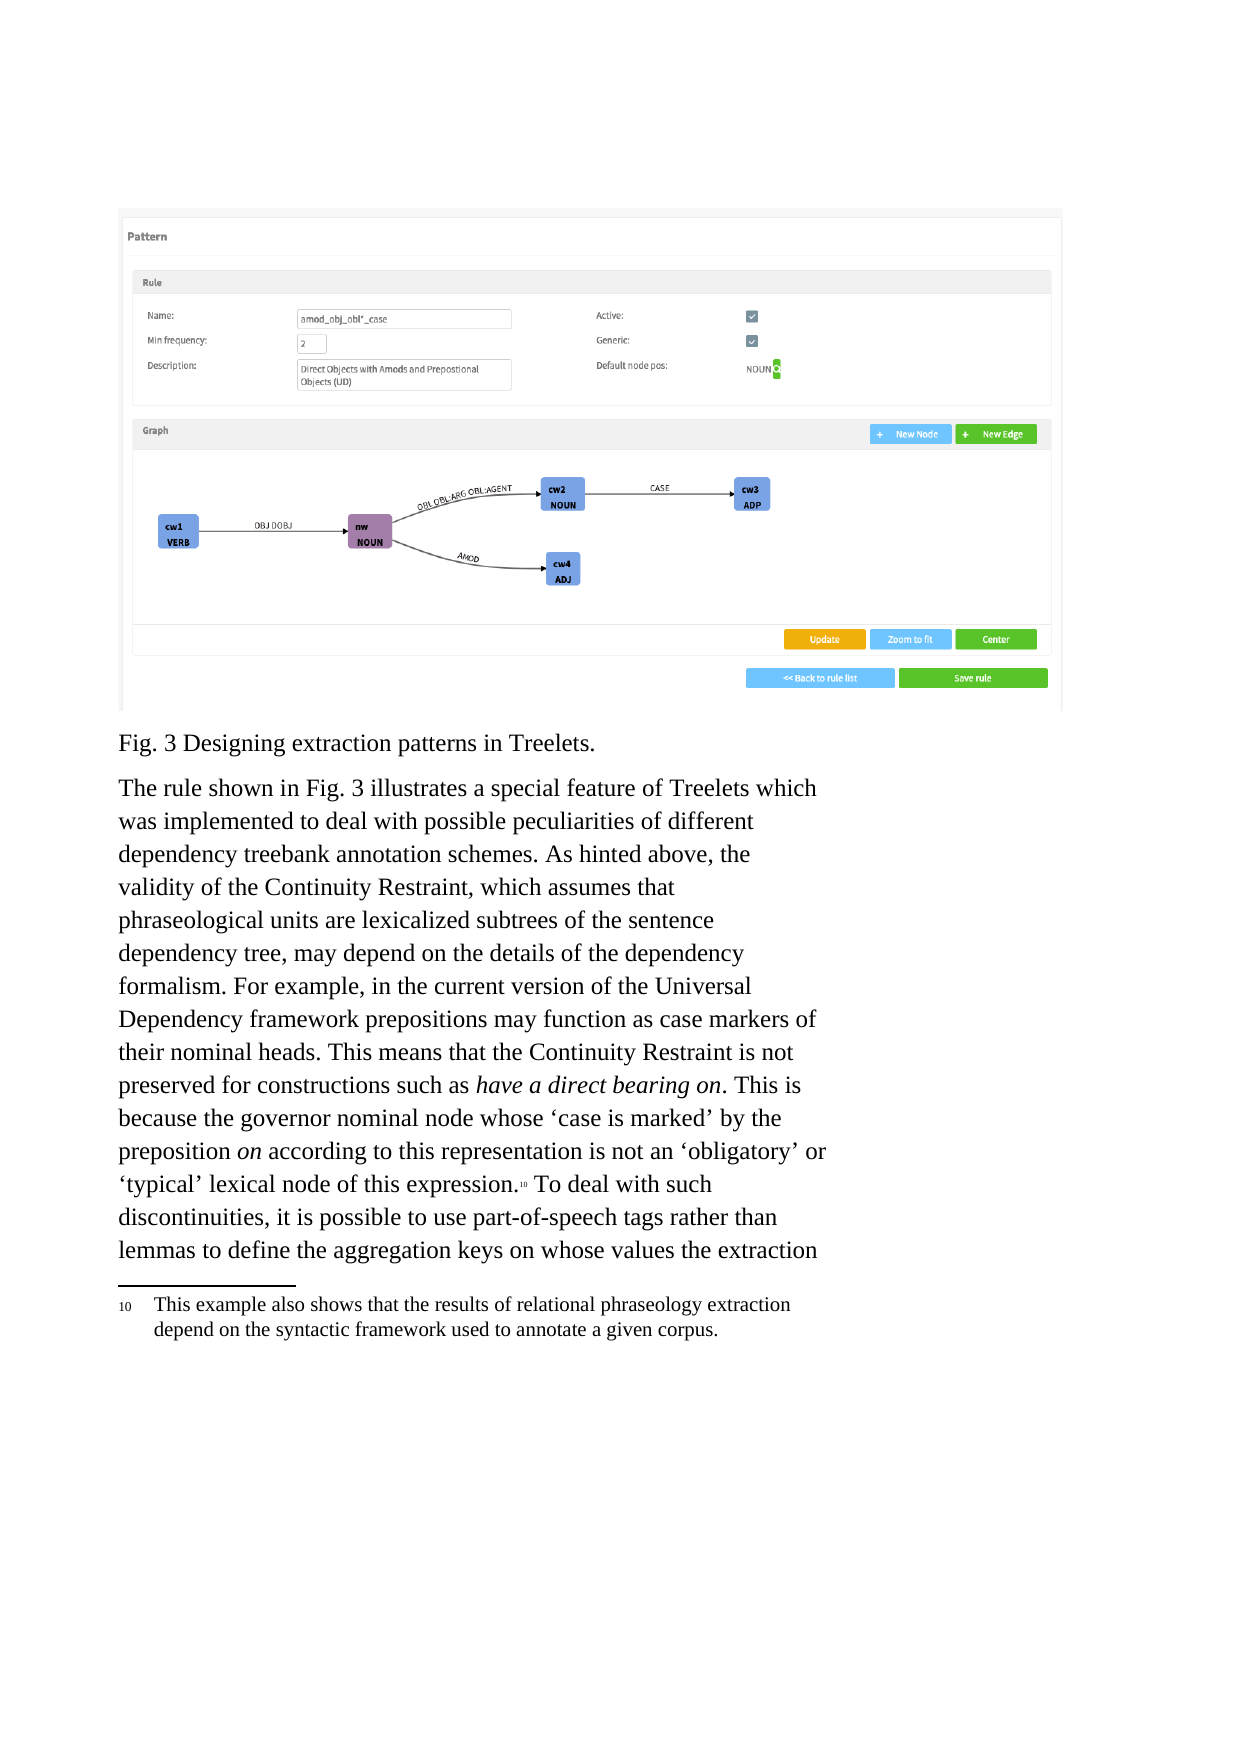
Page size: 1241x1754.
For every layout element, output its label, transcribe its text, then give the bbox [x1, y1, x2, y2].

text The rule shown in Fig. 3 illustrates a special feature of Treelets which was implemented to deal with possible peculiarities of different dependency treebank annotation schemes. As hinted above, the validity of the Continuity Restraint, which assumes that phraseological units are lexicalized subtrees of the sentence dependency tree, may depend on the details of the dependency formalism. For example, in the current version of the Universal Dependency framework prepositions may function as case markers of their nominal heads. This means that the Continuity Restraint is not preserved for constructions such as have a direct bearing on. This is because the governor nominal node whose ‘case is marked’ by the preposition on according to this representation is not an ‘obligatory’ or ‘typical’ lexical node of this expression. To deal with such discontinuities, it is possible to use part-of-speech tags rather than lemmas to define the aggregation keys on whose values the extraction pattern is aggregated. In the example extraction pattern shown in Fig. 3, the aggregation key of the vertex marked as cw2 is therefore simply its part-of-speech tag (NOUN) rather than a combination of the tag and a lemma found on this vertex. In other words, the lemmas on the cw2 vertex are ignored in the aggregation process and constructions such as have a direct bearing on + NOUN are counted as instances of the same lexicalized pattern. It is possible to test such rules on a selected reference corpus before using them for extraction. Once the ACD is generated it can be searched for both headwords such as role as a noun and specific treelets of arbitrary length in which it is found such as play a specific role in the development of. One of the results of a single query term for the string ‘role’ in the ACD search field is a view similar to Table 9, which summarizes the syntactic types of the lexicalized treelets of the noun role in the ACD extracted from BNC. [118, 773, 827, 1264]
text This example also shows that the results of relational phraseology extraction depend on the syntactic framework used to annotate a given corpus. [118, 1292, 827, 1341]
picture [118, 208, 1063, 711]
text Fig. 3 Designing extraction patterns in Treelets. [118, 728, 827, 756]
